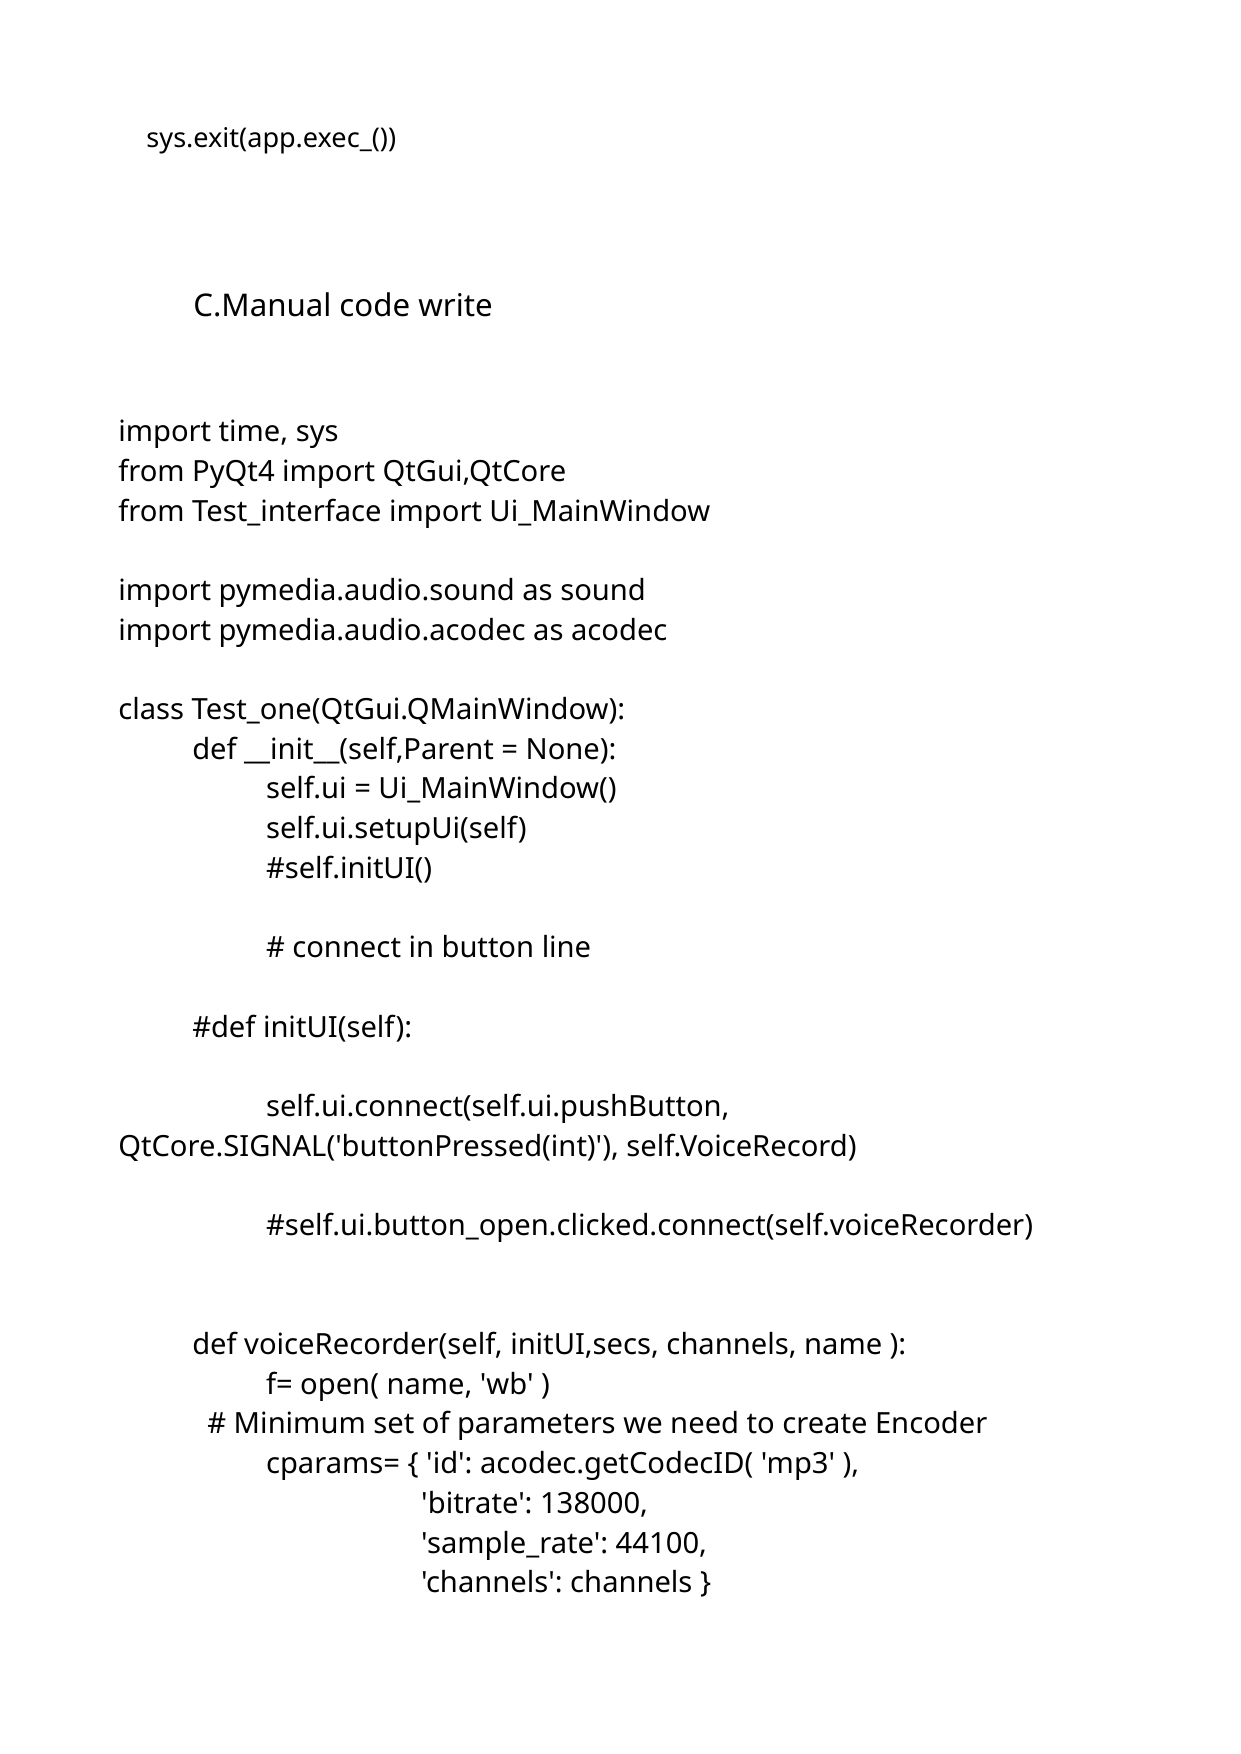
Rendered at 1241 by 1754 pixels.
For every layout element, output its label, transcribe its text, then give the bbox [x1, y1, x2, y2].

text self.ui.setupUi(self) [118, 807, 1122, 847]
text def __init__(self,Parent = None): [118, 728, 1122, 768]
text # connect in button line [118, 927, 1122, 966]
text self.ui = Ui_MainWindow() [118, 768, 1122, 807]
text cparams= { 'id': acodec.getCodecID( 'mp3' ), [118, 1442, 1122, 1482]
text f= open( name, 'wb' ) [118, 1363, 1122, 1403]
text from Test_interface import Ui_MainWindow [118, 490, 1122, 530]
text 'channels': channels } [118, 1562, 1122, 1601]
text #self.ui.button_open.clicked.connect(self.voiceRecorder) [118, 1204, 1122, 1244]
text 'bitrate': 138000, [118, 1482, 1122, 1522]
text import pymedia.audio.acodec as acodec [118, 609, 1122, 649]
text 'sample_rate': 44100, [118, 1522, 1122, 1562]
text #def initUI(self): [118, 1006, 1122, 1046]
text # Minimum set of parameters we need to create Encoder [118, 1403, 1122, 1442]
text import pymedia.audio.sound as sound [118, 569, 1122, 609]
text class Test_one(QtGui.QMainWindow): [118, 688, 1122, 728]
text import time, sys [118, 411, 1122, 450]
list C.Manual code write [156, 283, 1122, 325]
text from PyQt4 import QtGui,QtCore [118, 450, 1122, 490]
text #self.initUI() [118, 847, 1122, 887]
text def voiceRecorder(self, initUI,secs, channels, name ): [118, 1323, 1122, 1363]
text sys.exit(app.exec_()) [118, 118, 1122, 155]
text self.ui.connect(self.ui.pushButton, QtCore.SIGNAL('buttonPressed(int)'), self.VoiceRecord) [118, 1085, 1122, 1165]
